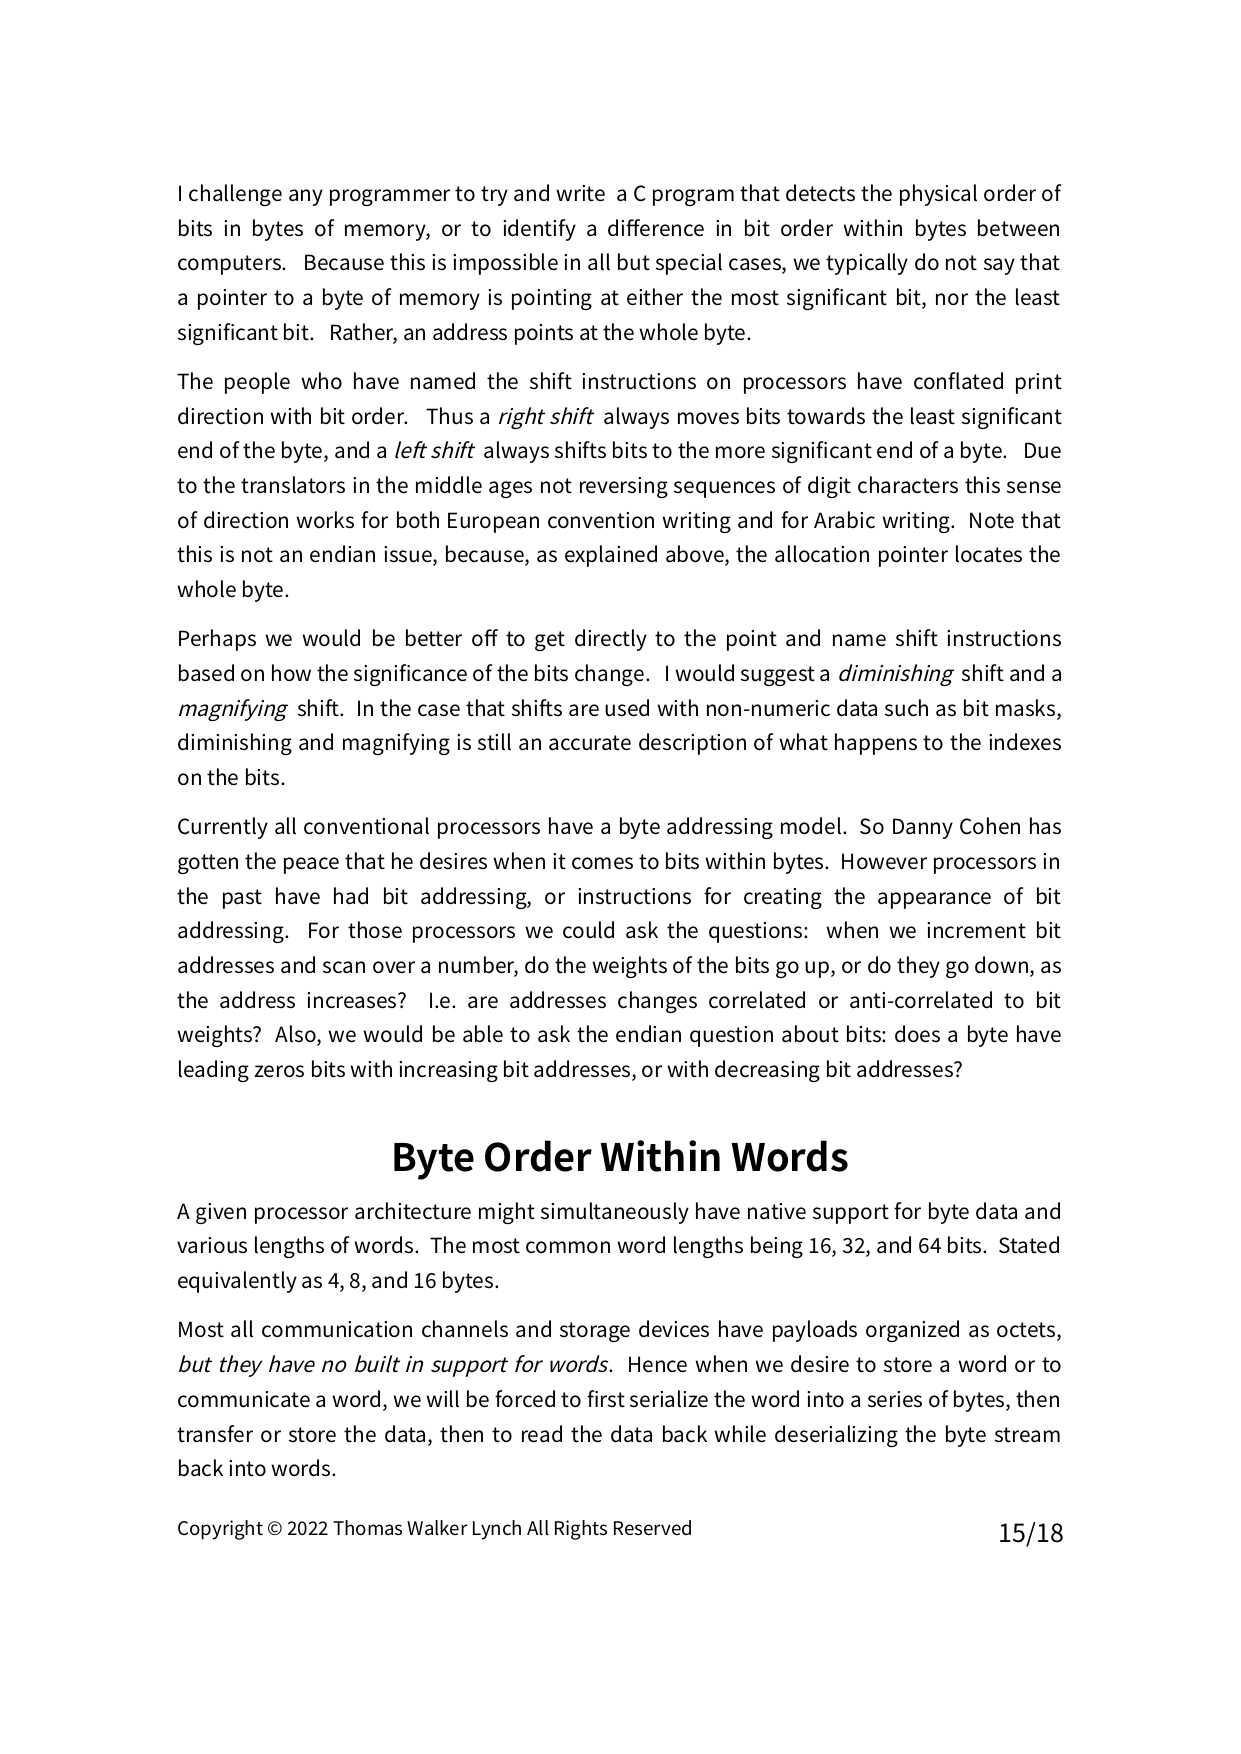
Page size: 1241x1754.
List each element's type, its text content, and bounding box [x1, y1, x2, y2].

text The people who have named the shift instructions on processors have conflated print direction with bit order. Thus a right shift always moves bits towards the least significant end of the byte, and a left shift always shifts bits to the more significant end of a byte. Due to the translators in the middle ages not reversing sequences of digit characters this sense of direction works for both European convention writing and for Arabic writing. Note that this is not an endian issue, because, as explained above, the allocation pointer locates the whole byte. [177, 365, 1063, 603]
subtitle Byte Order Within Words [177, 1128, 1063, 1183]
text Most all communication channels and storage devices have payloads organized as octets, but they have no built in support for words. Hence when we desire to store a word or to communicate a word, we will be forced to first serialize the word into a series of bytes, then transfer or store the data, then to read the data back while deserializing the byte stream back into words. [177, 1314, 1063, 1483]
text A given processor architecture might simultaneously have native support for byte data and various lengths of words. The most common word lengths being 16, 32, and 64 bits. Stated equivalently as 4, 8, and 16 bytes. [177, 1195, 1063, 1295]
text Perhaps we would be better off to get directly to the point and name shift instructions based on how the significance of the bits change. I would suggest a diminishing shift and a magnifying shift. In the case that shifts are used with non-numeric data such as bit masks, diminishing and magnifying is still an accurate description of what happens to the indexes on the bits. [177, 623, 1063, 792]
text Currently all conventional processors have a byte addressing model. So Danny Cohen has gotten the peace that he desires when it comes to bits within bytes. However processors in the past have had bit addressing, or instructions for creating the appearance of bit addressing. For those processors we could ask the questions: when we increment bit addresses and scan over a number, do the weights of the bits go up, or do they go down, as the address increases? I.e. are addresses changes correlated or anti-correlated to bit weights? Also, we would be able to ask the endian question about bits: does a byte have leading zeros bits with increasing bit addresses, or with decreasing bit addresses? [177, 811, 1063, 1084]
text I challenge any programmer to try and write a C program that detects the physical order of bits in bytes of memory, or to identify a difference in bit order within bytes between computers. Because this is impossible in all but special cases, we typically do not say that a pointer to a byte of memory is pointing at either the most significant bit, nor the least significant bit. Rather, an address points at the whole byte. [177, 177, 1063, 346]
